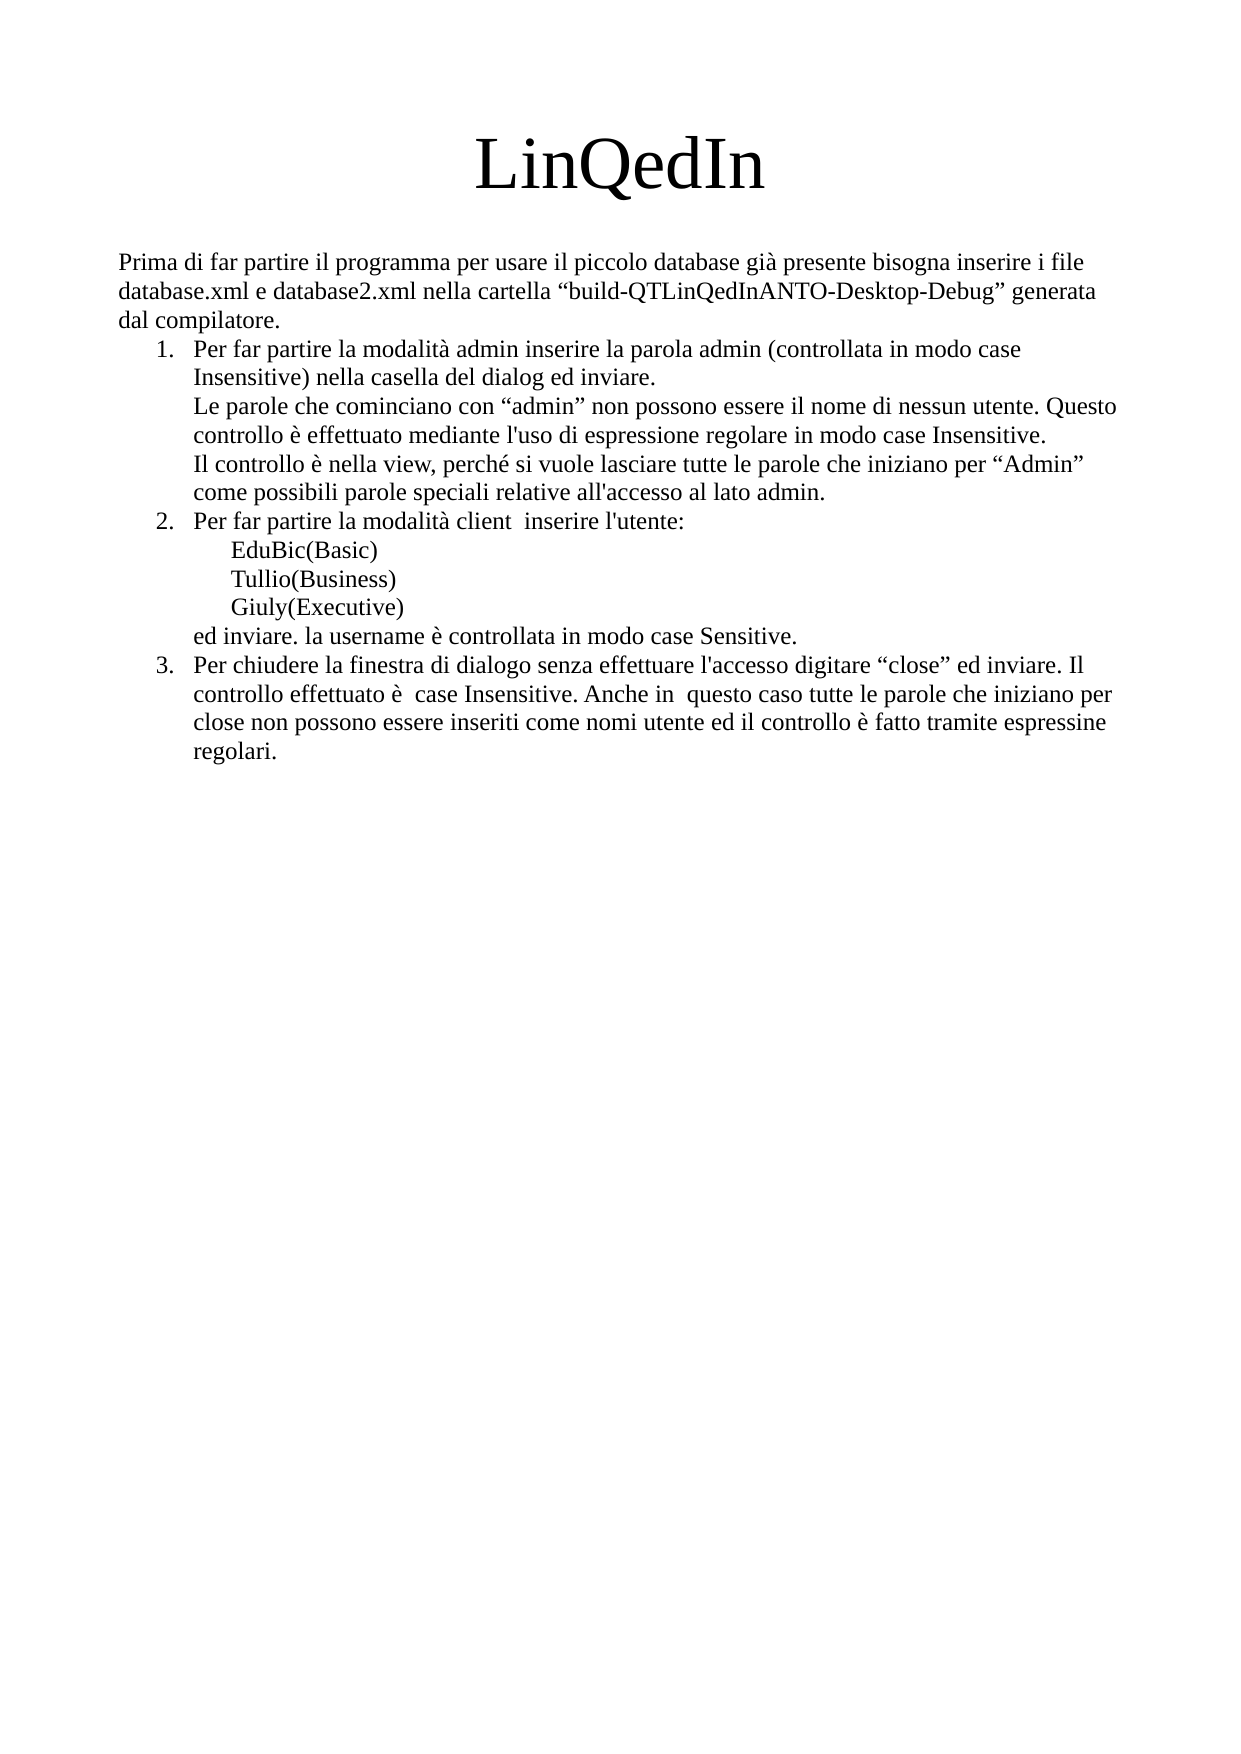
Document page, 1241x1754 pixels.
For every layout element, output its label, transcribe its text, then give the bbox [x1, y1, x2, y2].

list Per far partire la modalità client inserire l'utente: [156, 506, 1122, 535]
list Per chiudere la finestra di dialogo senza effettuare l'accesso digitare “close” ed inviare. Il controllo effettuato è case Insensitive. Anche in questo caso tutte le parole che iniziano per close non possono essere inseriti come nomi utente ed il controllo è fatto tramite espressine regolari. [156, 650, 1122, 765]
text LinQedIn [118, 118, 1122, 204]
text Prima di far partire il programma per usare il piccolo database già presente bisogna inserire i file database.xml e database2.xml nella cartella “build-QTLinQedInANTO-Desktop-Debug” generata dal compilatore. [118, 247, 1122, 334]
list Giuly(Executive) [193, 592, 1122, 621]
list Tullio(Business) [193, 564, 1122, 592]
list Per far partire la modalità admin inserire la parola admin (controllata in modo case Insensitive) nella casella del dialog ed inviare. [156, 334, 1122, 391]
list Il controllo è nella view, perché si vuole lasciare tutte le parole che iniziano per “Admin” come possibili parole speciali relative all'accesso al lato admin. [156, 449, 1122, 506]
list ed inviare. la username è controllata in modo case Sensitive. [156, 621, 1122, 650]
list Le parole che cominciano con “admin” non possono essere il nome di nessun utente. Questo controllo è effettuato mediante l'uso di espressione regolare in modo case Insensitive. [156, 391, 1122, 449]
list EduBic(Basic) [193, 535, 1122, 564]
